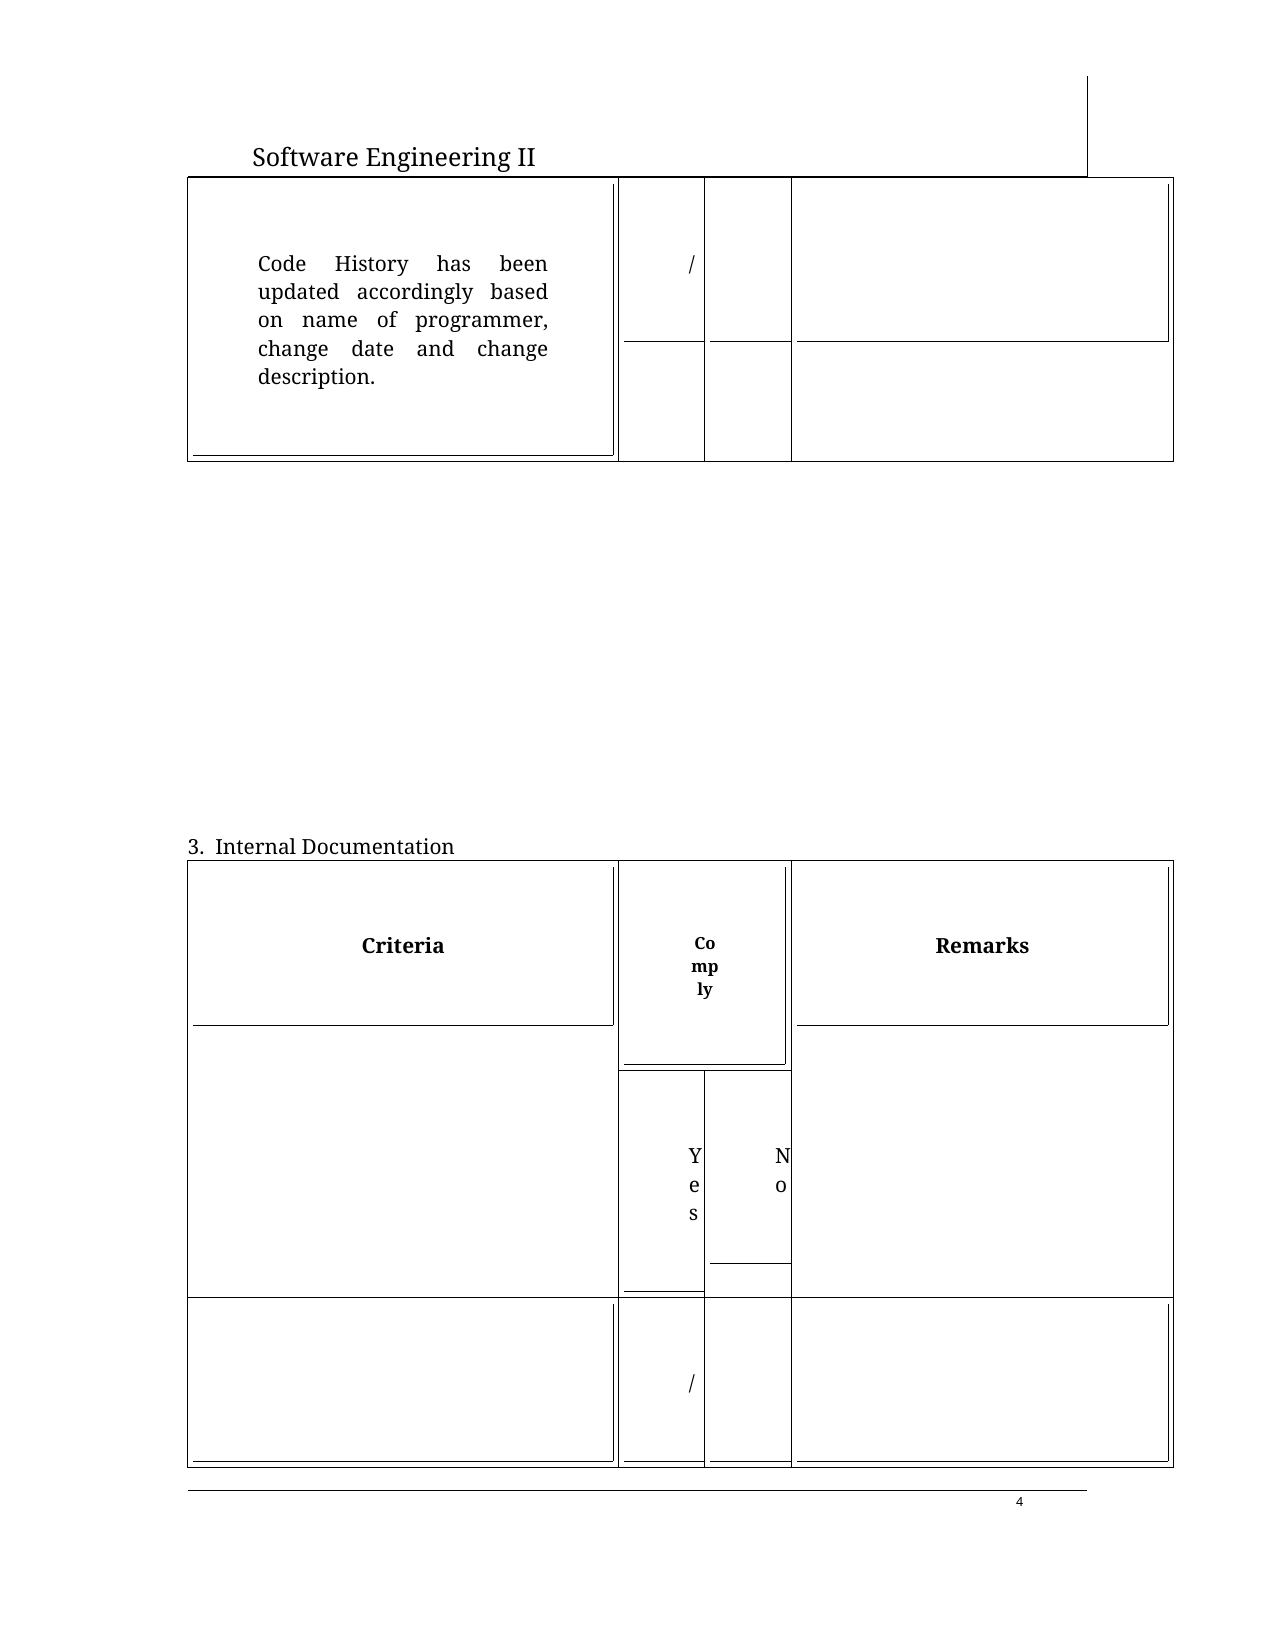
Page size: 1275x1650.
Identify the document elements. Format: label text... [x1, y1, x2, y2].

table_header Remarks [792, 861, 1173, 1297]
table_cell No [705, 1071, 791, 1297]
table_cell / [619, 1298, 704, 1467]
text 3. Internal Documentation [187, 832, 1087, 860]
table_header Criteria [188, 861, 618, 1297]
table_cell [705, 178, 791, 461]
table_cell / [619, 178, 704, 461]
table_header Comply [619, 861, 791, 1070]
table_cell [705, 1298, 791, 1467]
table_cell Code History has been updated accordingly based on name of programmer, change date and change description. [188, 178, 618, 461]
table_cell [792, 178, 1173, 461]
table_cell [792, 1298, 1173, 1467]
table_cell [188, 1298, 618, 1467]
table_cell Yes [619, 1071, 704, 1297]
